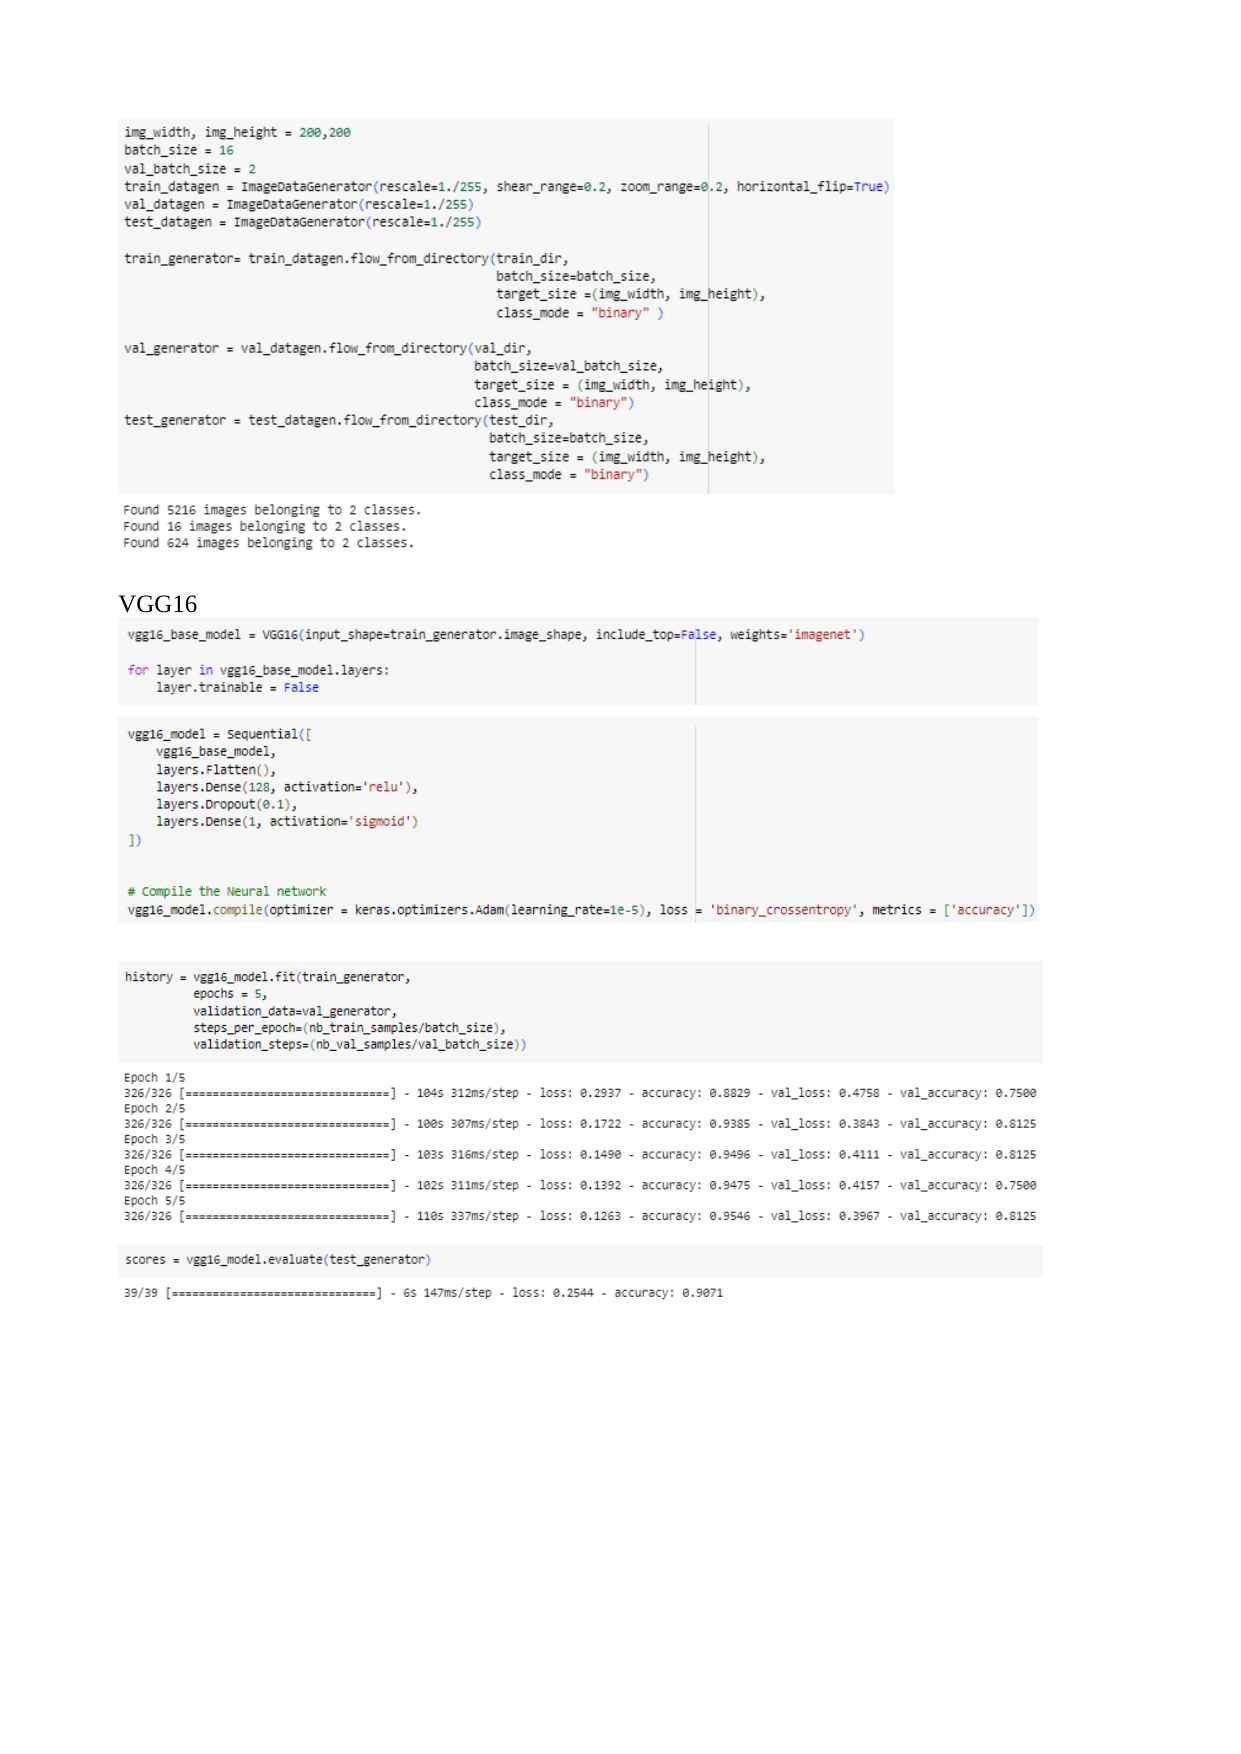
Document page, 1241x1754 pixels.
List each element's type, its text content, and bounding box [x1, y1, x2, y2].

picture [118, 617, 1039, 923]
picture [118, 960, 1044, 1310]
picture [118, 118, 895, 560]
text VGG16 [118, 589, 1122, 617]
